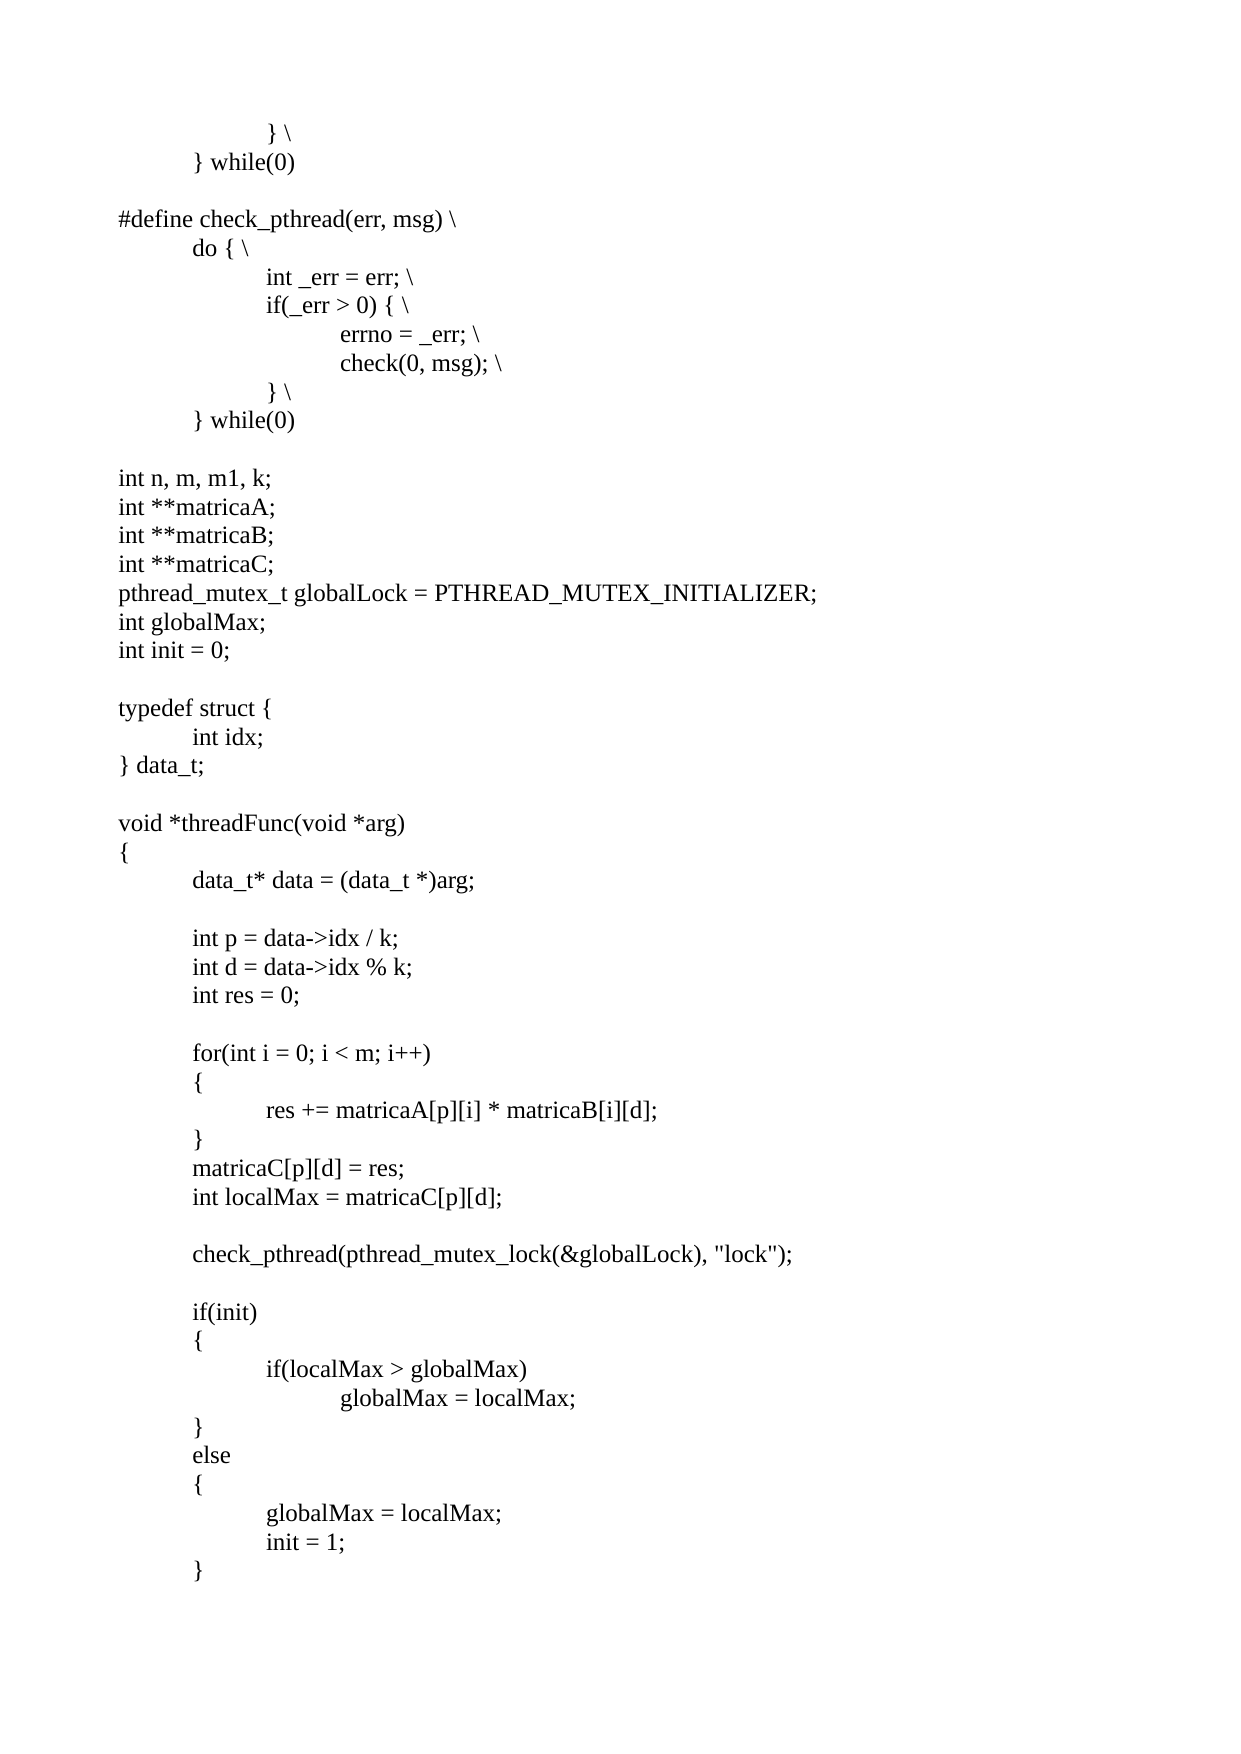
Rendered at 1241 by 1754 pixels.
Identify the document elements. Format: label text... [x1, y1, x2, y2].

text } data_t; [118, 751, 1122, 779]
text errno = _err; \ [118, 319, 1122, 348]
text int **matricaC; [118, 549, 1122, 578]
text pthread_mutex_t globalLock = PTHREAD_MUTEX_INITIALIZER; [118, 578, 1122, 607]
text if(localMax > globalMax) [118, 1354, 1122, 1383]
text } \ [118, 118, 1122, 147]
text } [118, 1556, 1122, 1584]
text int init = 0; [118, 636, 1122, 664]
text if(init) [118, 1297, 1122, 1326]
text { [118, 1469, 1122, 1498]
text init = 1; [118, 1527, 1122, 1556]
text int d = data->idx % k; [118, 952, 1122, 981]
text int **matricaB; [118, 521, 1122, 549]
text check_pthread(pthread_mutex_lock(&globalLock), "lock"); [118, 1239, 1122, 1268]
text } \ [118, 377, 1122, 406]
text int _err = err; \ [118, 262, 1122, 291]
text matricaC[p][d] = res; [118, 1153, 1122, 1182]
text } [118, 1124, 1122, 1153]
text data_t* data = (data_t *)arg; [118, 866, 1122, 894]
text { [118, 837, 1122, 866]
text if(_err > 0) { \ [118, 291, 1122, 319]
text } while(0) [118, 406, 1122, 434]
text } [118, 1412, 1122, 1441]
text int **matricaA; [118, 492, 1122, 521]
text globalMax = localMax; [118, 1383, 1122, 1412]
text void *threadFunc(void *arg) [118, 808, 1122, 837]
text typedef struct { [118, 693, 1122, 722]
text { [118, 1067, 1122, 1096]
text int globalMax; [118, 607, 1122, 636]
text { [118, 1326, 1122, 1354]
text globalMax = localMax; [118, 1498, 1122, 1527]
text int idx; [118, 722, 1122, 751]
text check(0, msg); \ [118, 348, 1122, 377]
text do { \ [118, 233, 1122, 262]
text res += matricaA[p][i] * matricaB[i][d]; [118, 1096, 1122, 1124]
text #define check_pthread(err, msg) \ [118, 204, 1122, 233]
text int p = data->idx / k; [118, 923, 1122, 952]
text else [118, 1441, 1122, 1469]
text int res = 0; [118, 981, 1122, 1009]
text int n, m, m1, k; [118, 463, 1122, 492]
text } while(0) [118, 147, 1122, 176]
text int localMax = matricaC[p][d]; [118, 1182, 1122, 1211]
text for(int i = 0; i < m; i++) [118, 1038, 1122, 1067]
